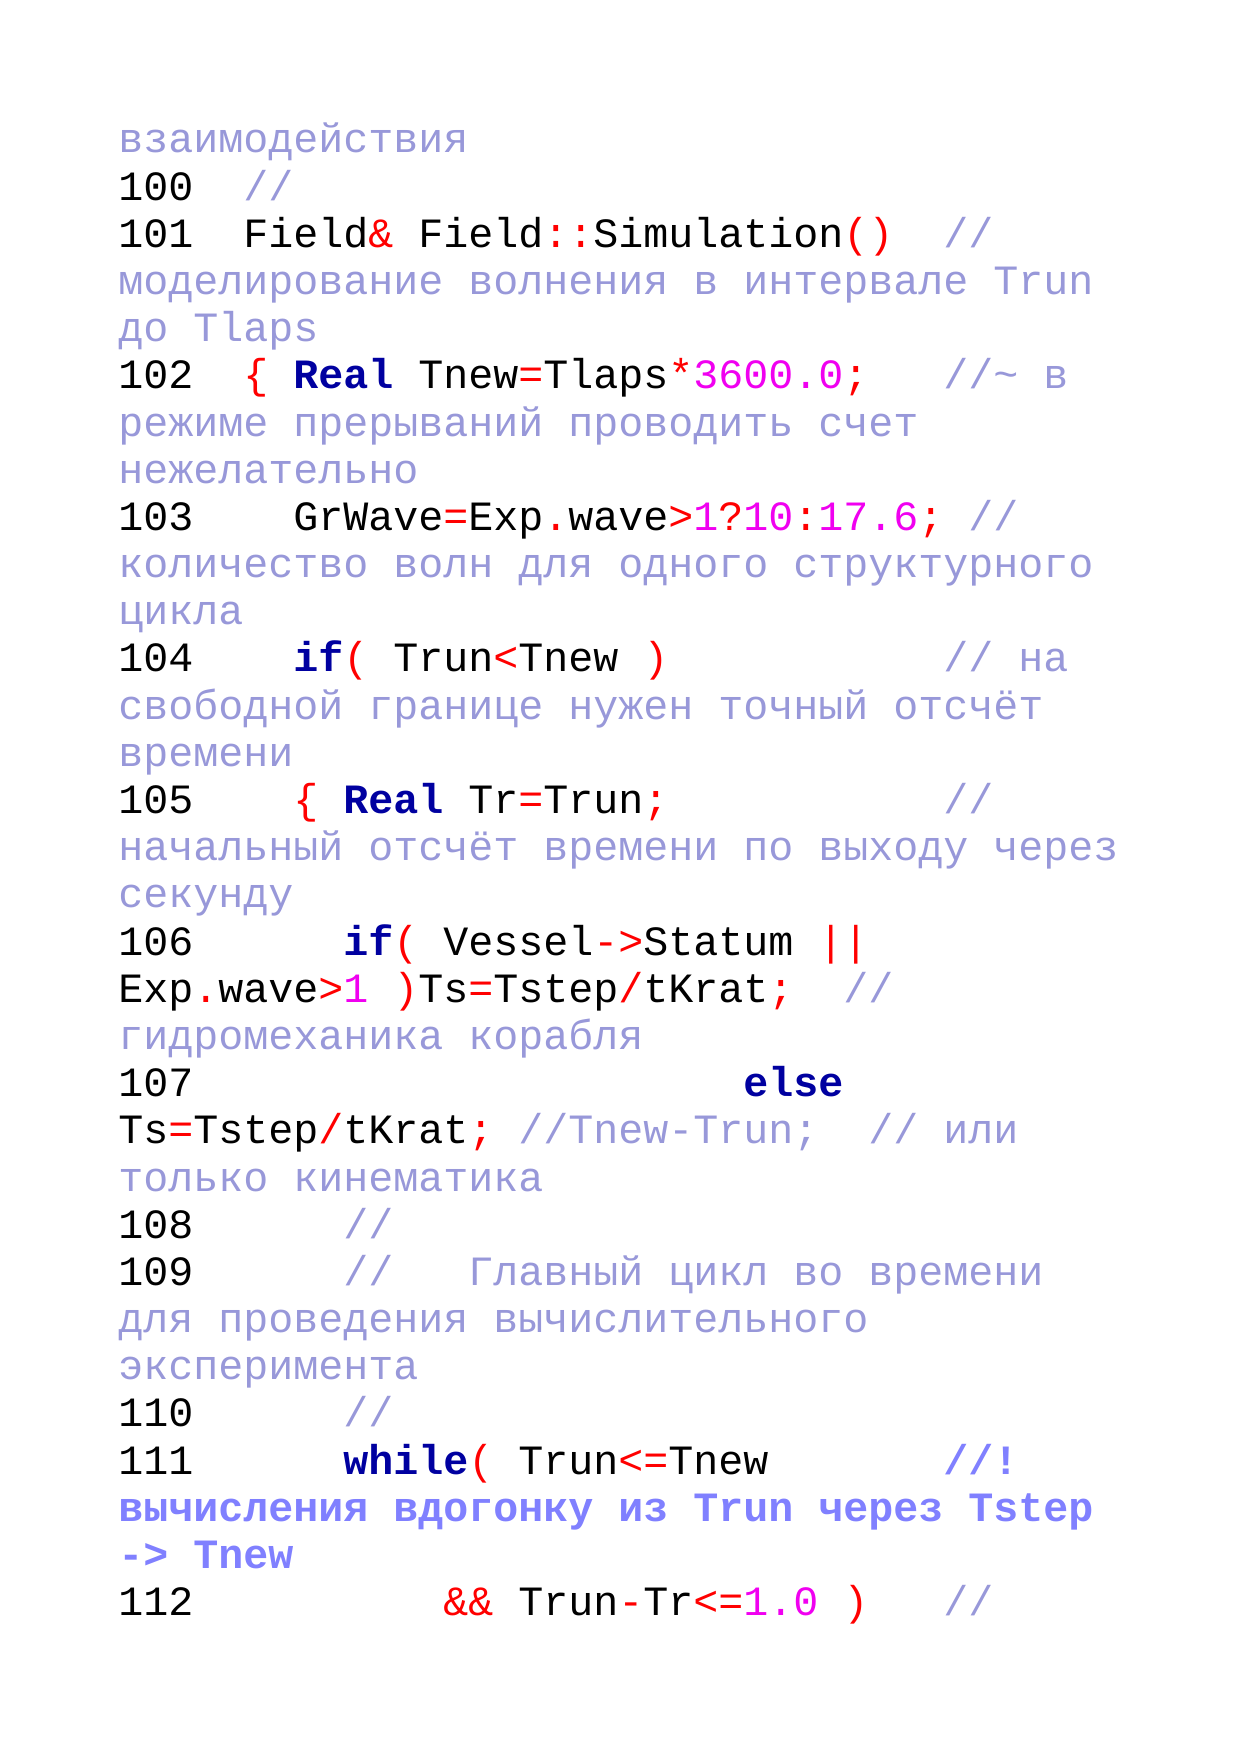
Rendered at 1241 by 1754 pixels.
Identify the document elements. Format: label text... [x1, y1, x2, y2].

subtitle 110 // [118, 1392, 1122, 1439]
subtitle 108 // [118, 1203, 1122, 1251]
subtitle взаимодействия [118, 118, 1122, 165]
subtitle 106 if( Vessel->Statum || Exp.wave>1 )Ts=Tstep/tKrat; // гидромеханика корабля [118, 920, 1122, 1062]
subtitle 112 && Trun-Tr<=1.0 ) // случай отставания от реального времени на 1 сек [118, 1581, 518, 1628]
subtitle 109 // Главный цикл во времени для проведения вычислительного эксперимента [118, 1251, 1122, 1392]
subtitle 100 // [118, 165, 1122, 212]
subtitle 111 while( Trun<=Tnew //! вычисления вдогонку из Trun через Tstep -> Tnew [118, 1439, 1122, 1581]
subtitle 103 GrWave=Exp.wave>1?10:17.6; // количество волн для одного структурного цикла [118, 496, 1122, 637]
subtitle 101 Field& Field::Simulation() // моделирование волнения в интервале Trun до Tlaps [118, 212, 1122, 354]
subtitle 105 { Real Tr=Trun; // начальный отсчёт времени по выходу через секунду [118, 779, 1122, 920]
subtitle 104 if( Trun<Tnew ) // на свободной границе нужен точный отсчёт времени [118, 637, 1122, 779]
subtitle 107 else Ts=Tstep/tKrat; //Tnew-Trun; // или только кинематика [118, 1062, 1122, 1203]
subtitle 102 { Real Tnew=Tlaps*3600.0; //~ в режиме прерываний проводить счет нежелательно [118, 354, 1122, 496]
subtitle 112 && Trun-Tr<=1.0 ) // случай отставания от реального времени на 1 сек [693, 1581, 1122, 1628]
